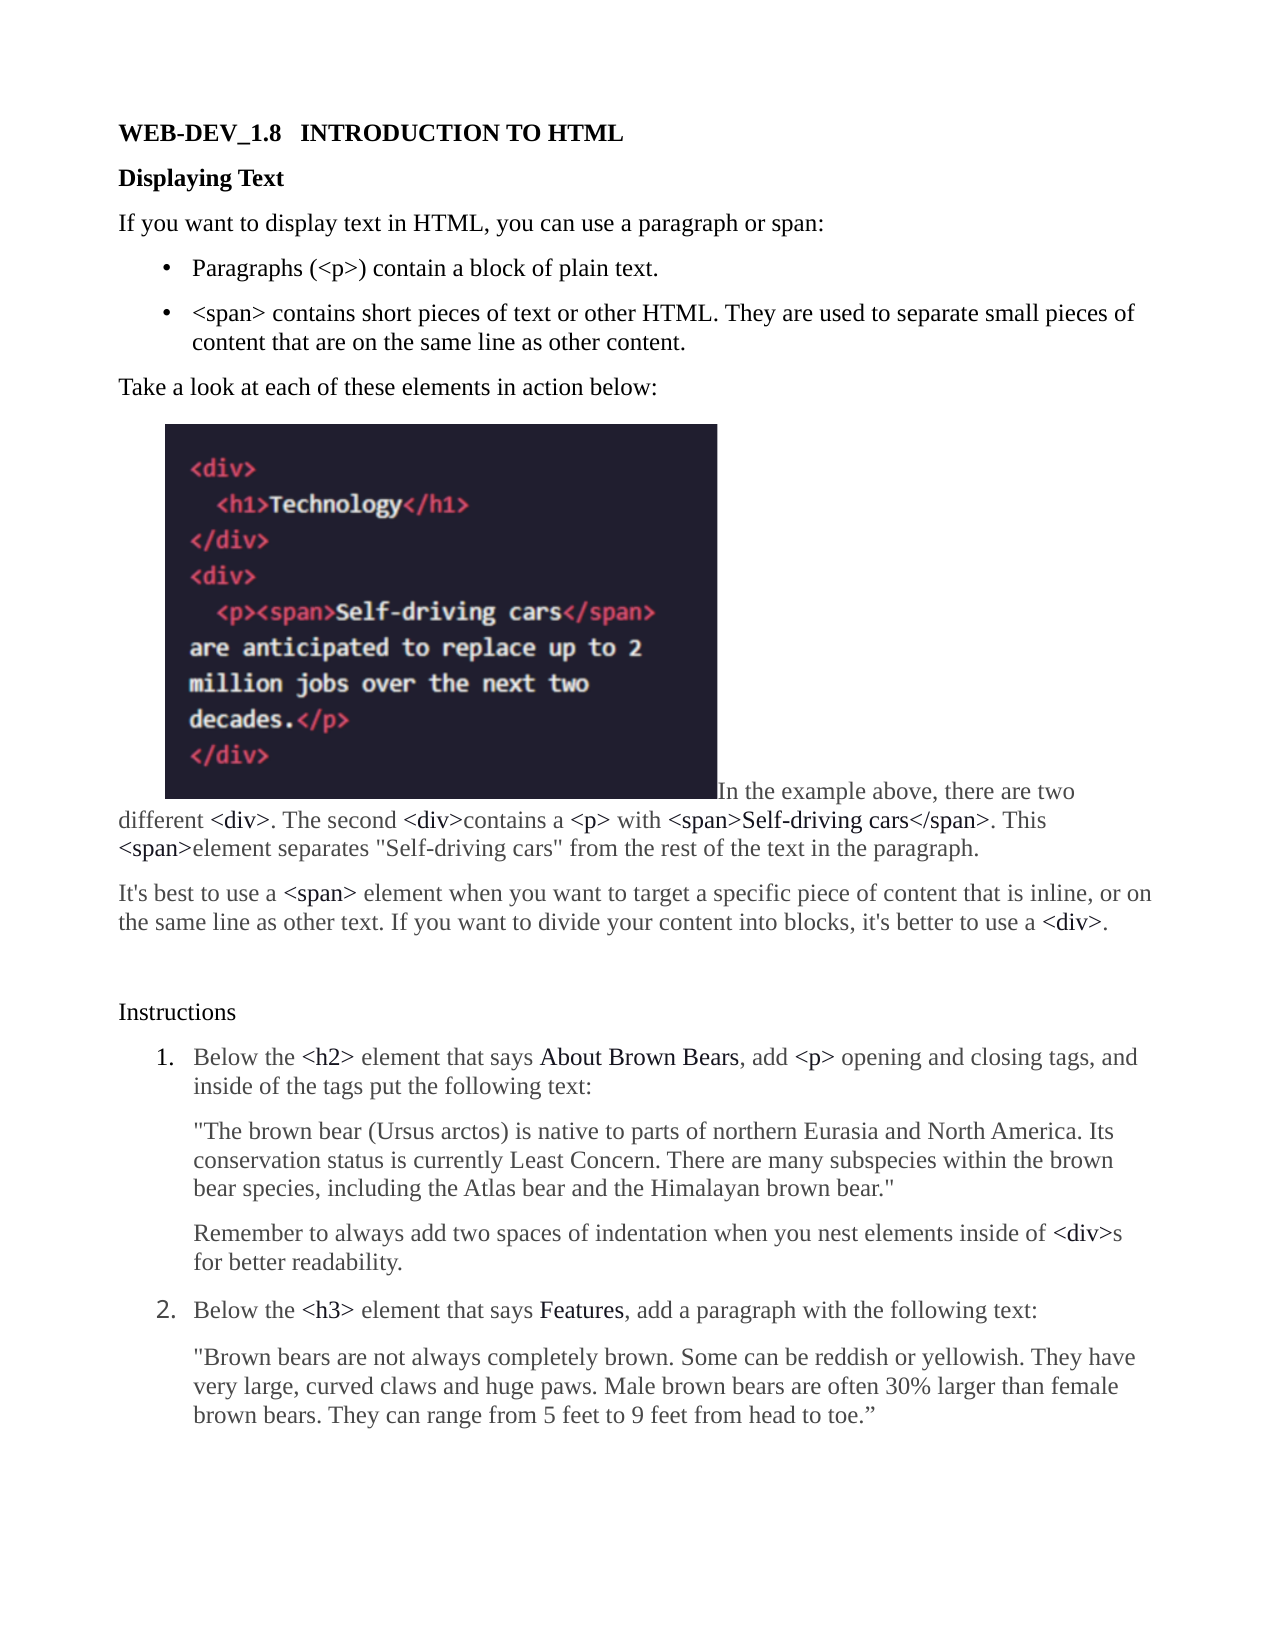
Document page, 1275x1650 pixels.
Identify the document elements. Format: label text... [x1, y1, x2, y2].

text Instructions [118, 997, 1157, 1026]
text In the example above, there are two different <div>. The second <div>contains a <p> with <span>Self-driving cars</span>. This <span>element separates "Self-driving cars" from the rest of the text in the paragraph. [118, 776, 1157, 862]
list <span> contains short pieces of text or other HTML. They are used to separate small pieces of content that are on the same line as other content. [162, 298, 1157, 356]
list Remember to always add two spaces of indentation when you nest elements inside of <div>s for better readability. [156, 1218, 1157, 1276]
list "The brown bear (Ursus arctos) is native to parts of northern Eurasia and North America. Its conservation status is currently Least Concern. There are many subspecies within the brown bear species, including the Atlas bear and the Himalayan brown bear." [156, 1116, 1157, 1202]
text WEB-DEV_1.8 INTRODUCTION TO HTML [118, 118, 1157, 147]
list Paragraphs (<p>) contain a block of plain text. [162, 253, 1157, 282]
text If you want to display text in HTML, you can use a paragraph or span: [118, 208, 1157, 237]
text Take a look at each of these elements in action below: [118, 372, 1157, 401]
text It's best to use a <span> element when you want to target a specific piece of content that is inline, or on the same line as other text. If you want to divide your content into blocks, it's better to use a <div>. [118, 878, 1157, 936]
picture [165, 424, 718, 799]
subtitle Displaying Text [118, 163, 1157, 192]
list "Brown bears are not always completely brown. Some can be reddish or yellowish. They have very large, curved claws and huge paws. Male brown bears are often 30% larger than female brown bears. They can range from 5 feet to 9 feet from head to toe.” [156, 1342, 1157, 1429]
list Below the <h3> element that says Features, add a paragraph with the following text: [156, 1292, 1157, 1326]
list Below the <h2> element that says About Brown Bears, add <p> opening and closing tags, and inside of the tags put the following text: [156, 1042, 1157, 1100]
